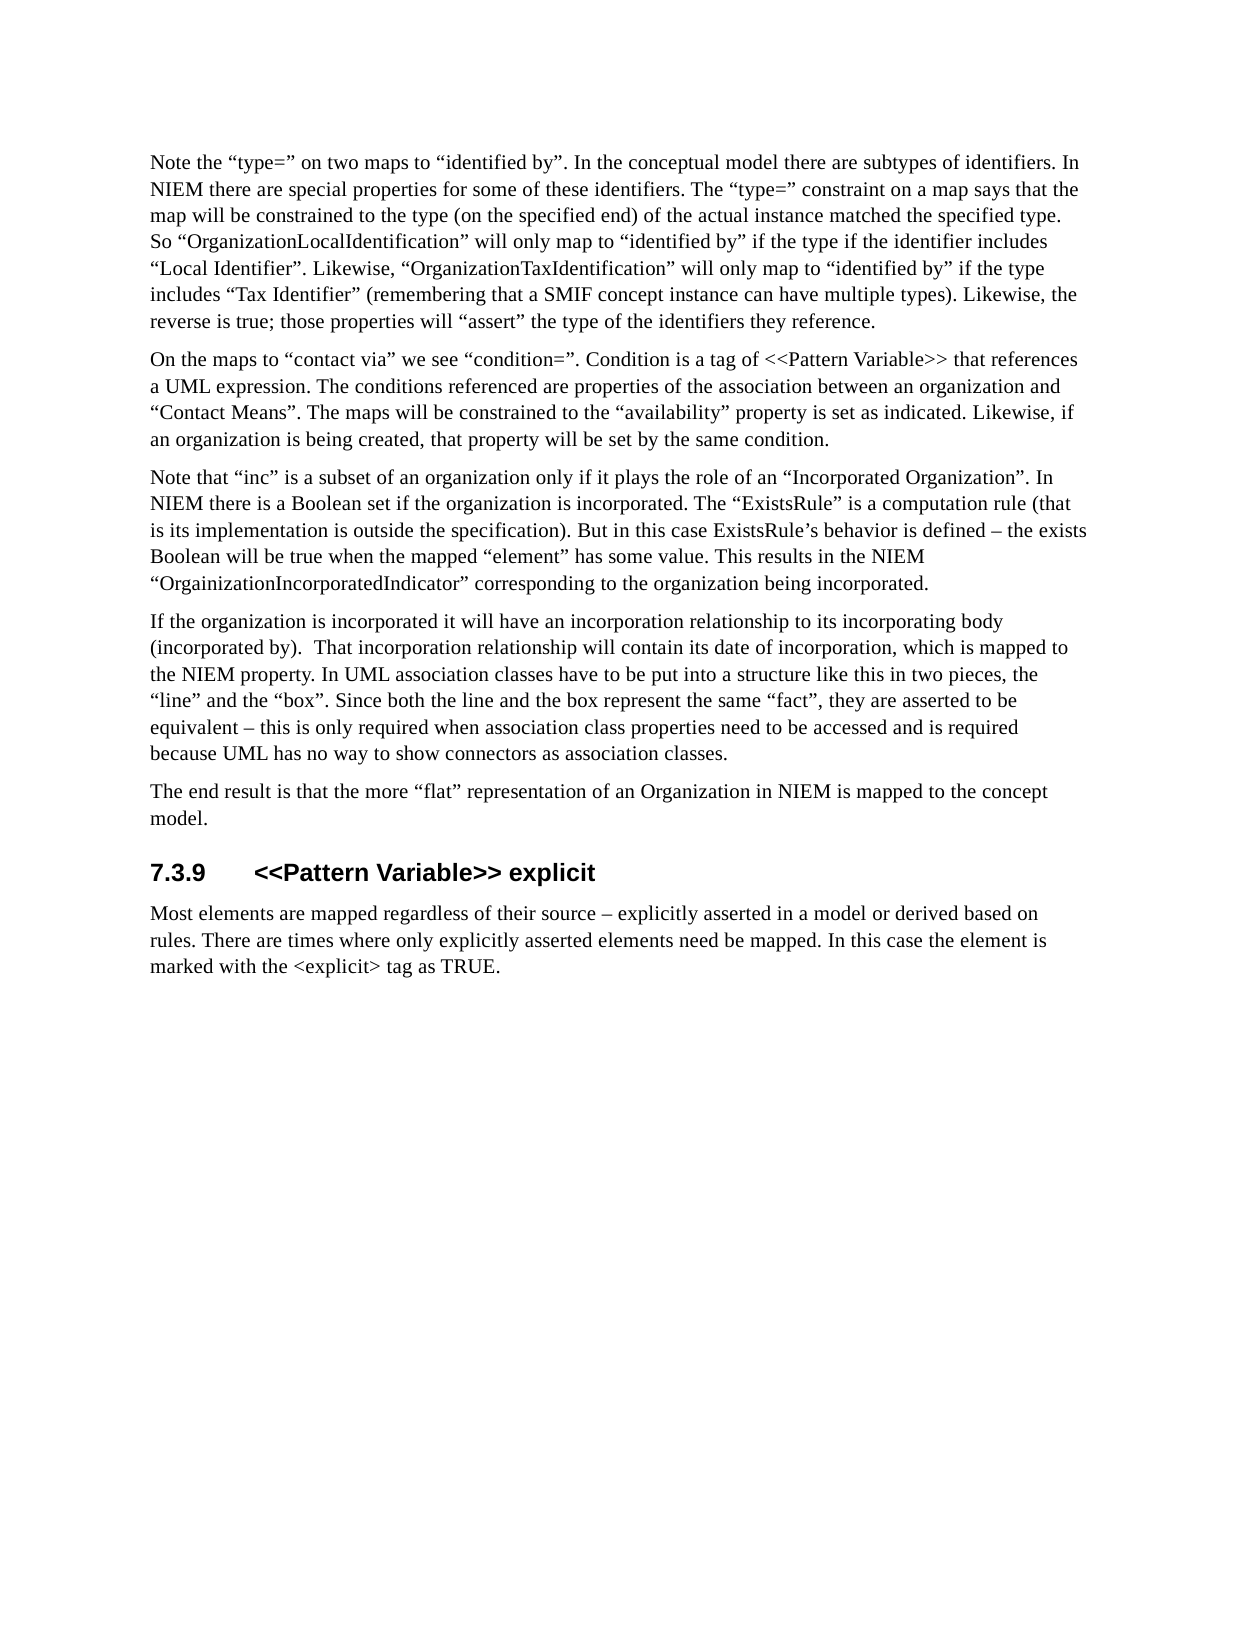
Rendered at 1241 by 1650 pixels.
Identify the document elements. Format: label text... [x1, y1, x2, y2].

text Note that “inc” is a subset of an organization only if it plays the role of an “Incorporated Organization”. In NIEM there is a Boolean set if the organization is incorporated. The “ExistsRule” is a computation rule (that is its implementation is outside the specification). But in this case ExistsRule’s behavior is defined – the exists Boolean will be true when the mapped “element” has some value. This results in the NIEM “OrgainizationIncorporatedIndicator” corresponding to the organization being incorporated. [150, 464, 1090, 594]
text The end result is that the more “flat” representation of an Organization in NIEM is mapped to the concept model. [150, 779, 1090, 830]
text Note the “type=” on two maps to “identified by”. In the conceptual model there are subtypes of identifiers. In NIEM there are special properties for some of these identifiers. The “type=” constraint on a map says that the map will be constrained to the type (on the specified end) of the actual instance matched the specified type. So “OrganizationLocalIdentification” will only map to “identified by” if the type if the identifier includes “Local Identifier”. Likewise, “OrganizationTaxIdentification” will only map to “identified by” if the type includes “Tax Identifier” (remembering that a SMIF concept instance can have multiple types). Likewise, the reverse is true; those properties will “assert” the type of the identifiers they reference. [150, 150, 1090, 333]
text Most elements are mapped regardless of their source – explicitly asserted in a model or derived based on rules. There are times where only explicitly asserted elements need be mapped. In this case the element is marked with the <explicit> tag as TRUE. [150, 901, 1090, 978]
subtitle <<Pattern Variable>> explicit [150, 857, 1090, 887]
text If the organization is incorporated it will have an incorporation relationship to its incorporating body (incorporated by). That incorporation relationship will contain its date of incorporation, which is mapped to the NIEM property. In UML association classes have to be put into a structure like this in two pieces, the “line” and the “box”. Since both the line and the box represent the same “fact”, they are asserted to be equivalent – this is only required when association class properties need to be accessed and is required because UML has no way to show connectors as association classes. [150, 609, 1090, 765]
text On the maps to “contact via” we see “condition=”. Condition is a tag of <<Pattern Variable>> that references a UML expression. The conditions referenced are properties of the association between an organization and “Contact Means”. The maps will be constrained to the “availability” property is set as indicated. Likewise, if an organization is being created, that property will be set by the same condition. [150, 347, 1090, 450]
